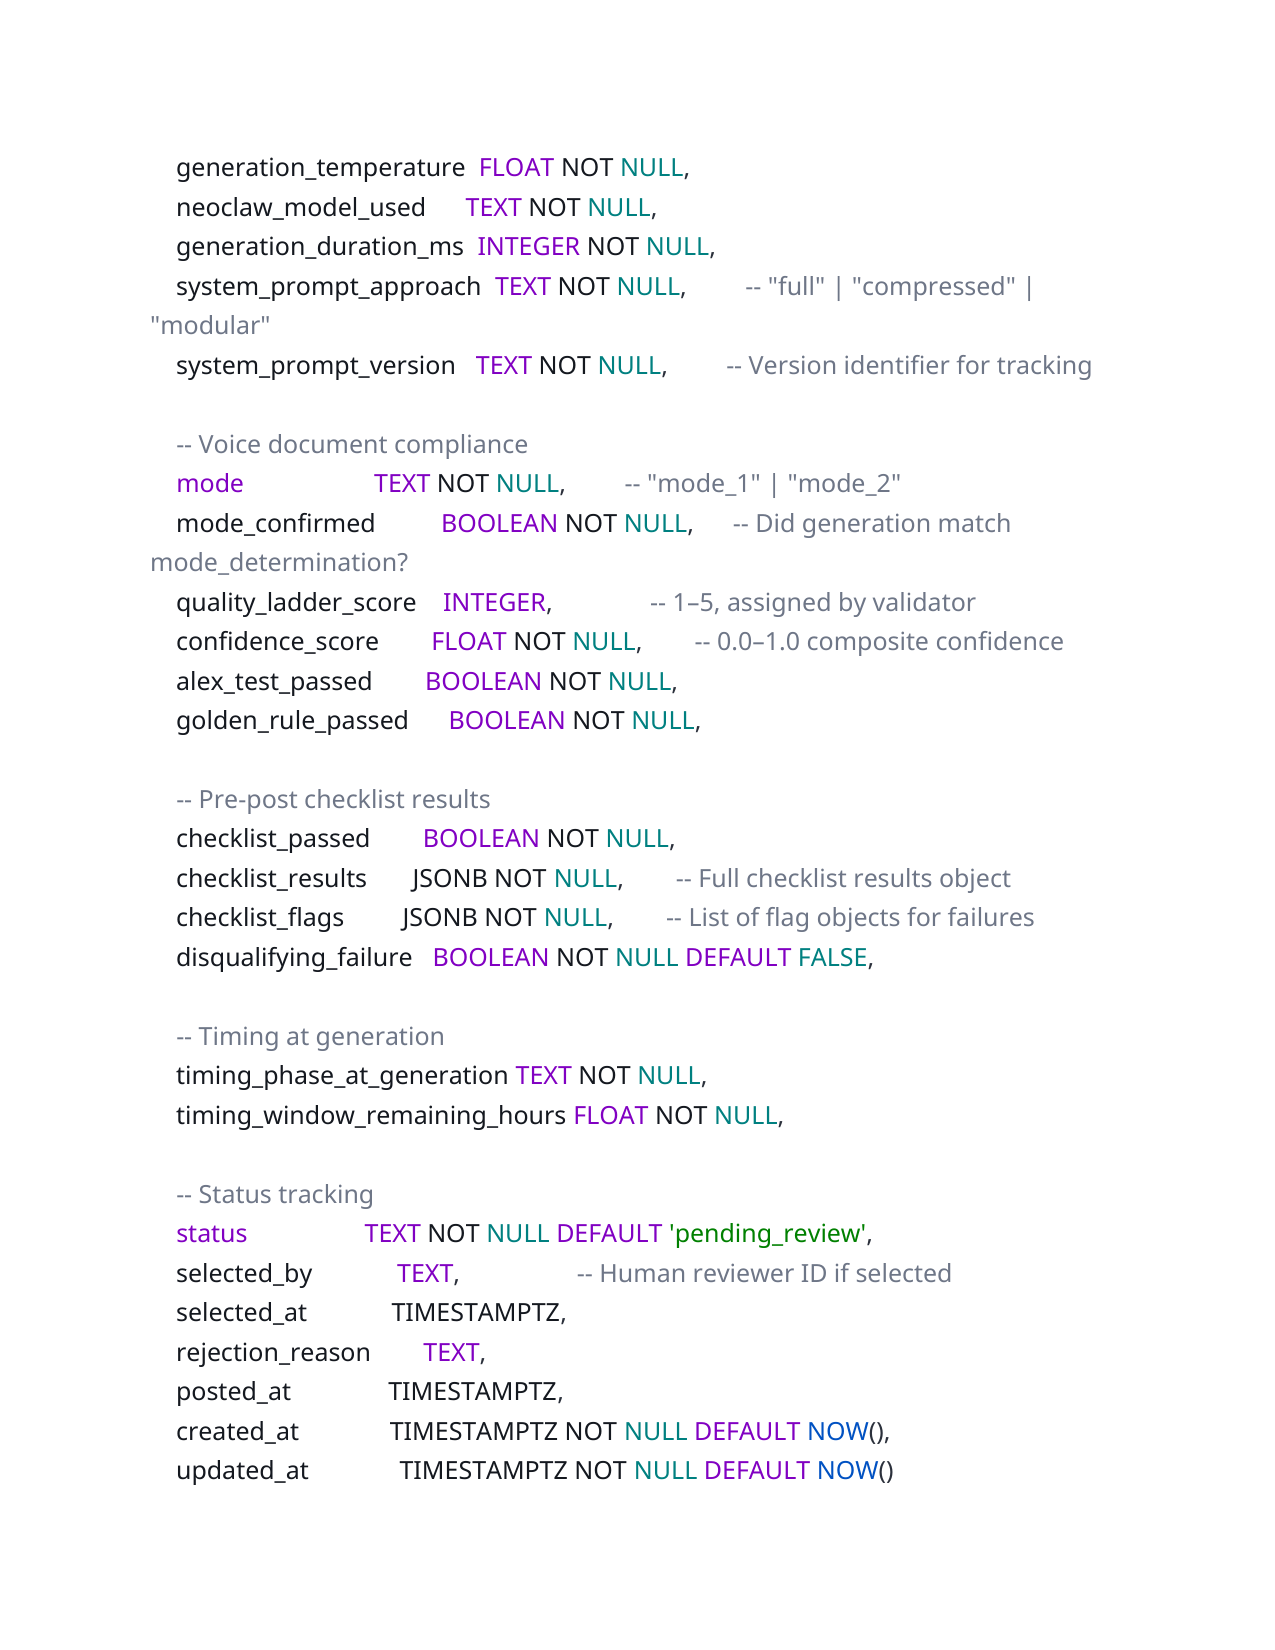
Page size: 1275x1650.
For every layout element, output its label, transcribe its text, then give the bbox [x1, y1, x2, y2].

text generation_temperature FLOAT NOT NULL, neoclaw_model_used TEXT NOT NULL, generation_duration_ms INTEGER NOT NULL, system_prompt_approach TEXT NOT NULL, -- "full" | "compressed" | "modular" system_prompt_version TEXT NOT NULL, -- Version identifier for tracking -- Voice document compliance mode TEXT NOT NULL, -- "mode_1" | "mode_2" mode_confirmed BOOLEAN NOT NULL, -- Did generation match mode_determination? quality_ladder_score INTEGER, -- 1–5, assigned by validator confidence_score FLOAT NOT NULL, -- 0.0–1.0 composite confidence alex_test_passed BOOLEAN NOT NULL, golden_rule_passed BOOLEAN NOT NULL, -- Pre-post checklist results checklist_passed BOOLEAN NOT NULL, checklist_results JSONB NOT NULL, -- Full checklist results object checklist_flags JSONB NOT NULL, -- List of flag objects for failures disqualifying_failure BOOLEAN NOT NULL DEFAULT FALSE, -- Timing at generation timing_phase_at_generation TEXT NOT NULL, timing_window_remaining_hours FLOAT NOT NULL, -- Status tracking status TEXT NOT NULL DEFAULT 'pending_review', selected_by TEXT, -- Human reviewer ID if selected selected_at TIMESTAMPTZ, rejection_reason TEXT, posted_at TIMESTAMPTZ, created_at TIMESTAMPTZ NOT NULL DEFAULT NOW(), updated_at TIMESTAMPTZ NOT NULL DEFAULT NOW() [150, 150, 1125, 1487]
